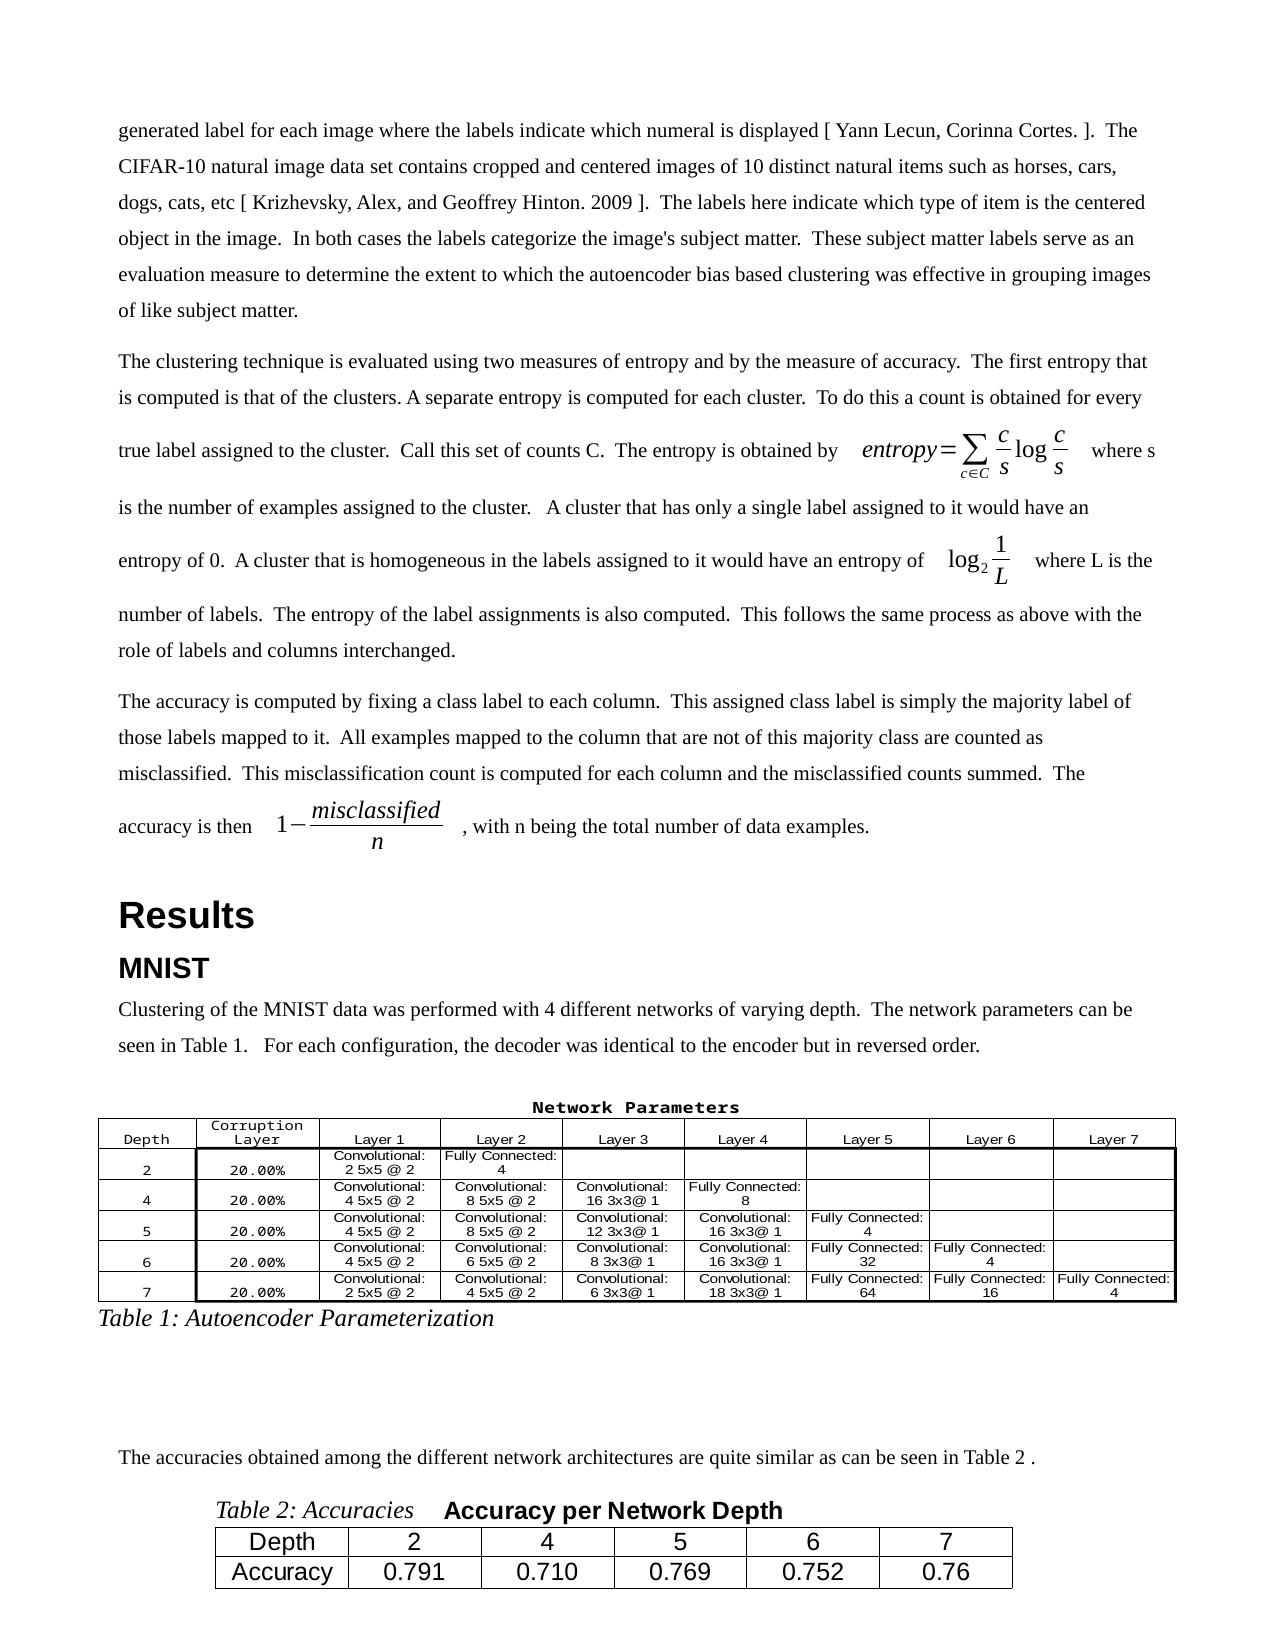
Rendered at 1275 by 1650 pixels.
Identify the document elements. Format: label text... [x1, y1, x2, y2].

text Table 1: Autoencoder Parameterization [99, 1272, 194, 1301]
text Table 1: Autoencoder Parameterization [99, 1211, 194, 1240]
text Table 1: Autoencoder Parameterization [198, 1150, 319, 1179]
text Table 1: Autoencoder Parameterization [807, 1119, 929, 1146]
text The accuracy is computed by fixing a class label to each column. This assigned class label is simply the majority label of those labels mapped to it. All examples mapped to the column that are not of this majority class are counted as misclassified. This misclassification count is computed for each column and the misclassified counts summed. The accuracy is then , with n being the total number of data examples. [118, 688, 1157, 856]
text Table 1: Autoencoder Parameterization [685, 1150, 806, 1179]
text Table 1: Autoencoder Parameterization [1054, 1150, 1173, 1179]
subtitle Results [118, 893, 1157, 936]
text Table 1: Autoencoder Parameterization [563, 1241, 684, 1271]
text Table 1: Autoencoder Parameterization [563, 1119, 684, 1146]
text Table 1: Autoencoder Parameterization [1054, 1211, 1173, 1240]
text Table 1: Autoencoder Parameterization [441, 1180, 562, 1210]
text Table 1: Autoencoder Parameterization [807, 1211, 929, 1240]
text Table 1: Autoencoder Parameterization [441, 1272, 562, 1300]
text Table 1: Autoencoder Parameterization [98, 1302, 1177, 1332]
text Table 1: Autoencoder Parameterization [99, 1241, 194, 1271]
text Table 1: Autoencoder Parameterization [320, 1241, 440, 1271]
text Table 1: Autoencoder Parameterization [99, 1180, 194, 1210]
text Table 1: Autoencoder Parameterization [320, 1272, 440, 1300]
text Table 1: Autoencoder Parameterization [198, 1180, 319, 1210]
text Table 1: Autoencoder Parameterization [807, 1272, 929, 1300]
text Table 1: Autoencoder Parameterization [807, 1150, 929, 1179]
text The clustering technique is evaluated using two measures of entropy and by the measure of accuracy. The first entropy that is computed is that of the clusters. A separate entropy is computed for each cluster. To do this a count is obtained for every true label assigned to the cluster. Call this set of counts C. The entropy is obtained by where s is the number of examples assigned to the cluster. A cluster that has only a single label assigned to it would have an entropy of 0. A cluster that is homogeneous in the labels assigned to it would have an entropy of where L is the number of labels. The entropy of the label assignments is also computed. This follows the same process as above with the role of labels and columns interchanged. [118, 349, 1157, 662]
text Table 1: Autoencoder Parameterization [320, 1180, 440, 1210]
text Table 1: Autoencoder Parameterization [98, 1099, 1177, 1146]
text Table 1: Autoencoder Parameterization [930, 1150, 1053, 1179]
text Table 1: Autoencoder Parameterization [198, 1241, 319, 1271]
text Table 1: Autoencoder Parameterization [99, 1119, 196, 1148]
text Table 1: Autoencoder Parameterization [99, 1149, 194, 1179]
text Table 1: Autoencoder Parameterization [685, 1119, 806, 1146]
text Table 1: Autoencoder Parameterization [1054, 1119, 1175, 1146]
text Table 1: Autoencoder Parameterization [685, 1211, 806, 1240]
text Table 1: Autoencoder Parameterization [441, 1241, 562, 1271]
text Table 1: Autoencoder Parameterization [685, 1272, 806, 1300]
text Table 1: Autoencoder Parameterization [198, 1272, 319, 1300]
text Table 1: Autoencoder Parameterization [320, 1119, 440, 1146]
text Table 1: Autoencoder Parameterization [685, 1180, 806, 1210]
text Table 1: Autoencoder Parameterization [320, 1150, 440, 1179]
text Table 1: Autoencoder Parameterization [930, 1180, 1053, 1210]
text Table 1: Autoencoder Parameterization [563, 1180, 684, 1210]
text Table 1: Autoencoder Parameterization [930, 1272, 1053, 1300]
text Table 1: Autoencoder Parameterization [197, 1119, 319, 1146]
text Table 1: Autoencoder Parameterization [1054, 1180, 1173, 1210]
text Table 1: Autoencoder Parameterization [1054, 1272, 1173, 1300]
subtitle MNIST [118, 951, 1157, 984]
text Table 1: Autoencoder Parameterization [930, 1241, 1053, 1271]
text Table 1: Autoencoder Parameterization [563, 1272, 684, 1300]
text Table 1: Autoencoder Parameterization [807, 1180, 929, 1210]
text The accuracies obtained among the different network architectures are quite similar as can be seen in Table 2 . [118, 1445, 1157, 1469]
text Table 1: Autoencoder Parameterization [930, 1119, 1053, 1146]
text Table 1: Autoencoder Parameterization [685, 1241, 806, 1271]
text Clustering of the MNIST data was performed with 4 different networks of varying depth. The network parameters can be seen in Table 1. For each configuration, the decoder was identical to the encoder but in reversed order. [118, 997, 1157, 1057]
text Table 1: Autoencoder Parameterization [930, 1211, 1053, 1240]
text Table 1: Autoencoder Parameterization [320, 1211, 440, 1240]
text Table 1: Autoencoder Parameterization [441, 1119, 562, 1146]
text Table 2: Accuracies [215, 1496, 1015, 1524]
text Table 1: Autoencoder Parameterization [563, 1211, 684, 1240]
text Table 1: Autoencoder Parameterization [807, 1241, 929, 1271]
text Table 1: Autoencoder Parameterization [441, 1150, 562, 1179]
text Table 1: Autoencoder Parameterization [198, 1211, 319, 1240]
text Table 1: Autoencoder Parameterization [563, 1150, 684, 1179]
text The MNIST hand written digit data set used contains a human generated label for each image where the labels indicate which numeral is displayed [ Yann Lecun, Corinna Cortes. ]. The CIFAR-10 natural image data set contains cropped and centered images of 10 distinct natural items such as horses, cars, dogs, cats, etc [ Krizhevsky, Alex, and Geoffrey Hinton. 2009 ]. The labels here indicate which type of item is the centered object in the image. In both cases the labels categorize the image's subject matter. These subject matter labels serve as an evaluation measure to determine the extent to which the autoencoder bias based clustering was effective in grouping images of like subject matter. [118, 118, 1157, 322]
text Table 1: Autoencoder Parameterization [1054, 1241, 1173, 1271]
text Table 1: Autoencoder Parameterization [441, 1211, 562, 1240]
